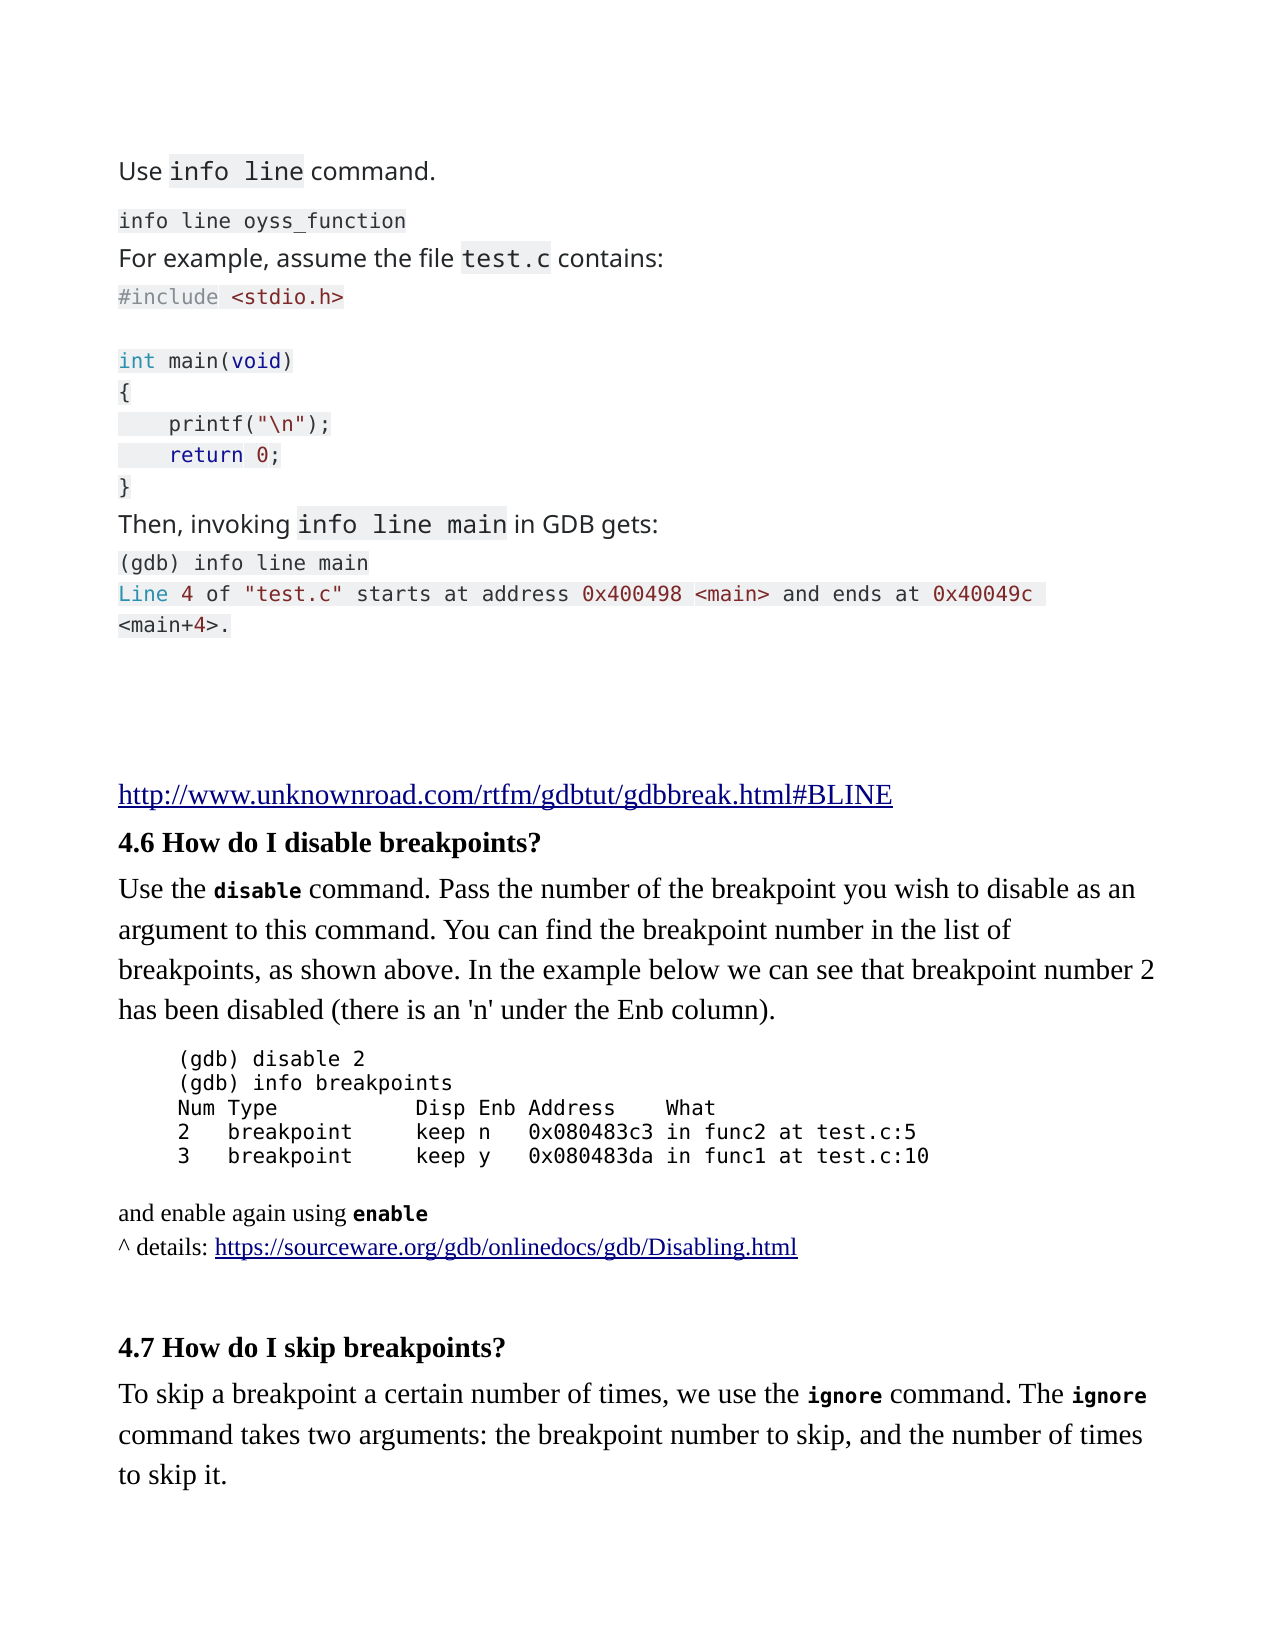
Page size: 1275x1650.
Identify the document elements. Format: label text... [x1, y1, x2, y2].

text return 0; [118, 443, 1157, 468]
text 2 breakpoint keep n 0x080483c3 in func2 at test.c:5 [177, 1120, 1098, 1144]
text http://www.unknownroad.com/rtfm/gdbtut/gdbbreak.html#BLINE [118, 777, 1157, 811]
text (gdb) disable 2 [177, 1047, 1098, 1071]
text int main(void) [118, 349, 1157, 373]
text Use info line command. [118, 118, 1157, 188]
text Num Type Disp Enb Address What [177, 1096, 1098, 1120]
subtitle 4.6 How do I disable breakpoints? [118, 826, 1157, 859]
text ^ details: https://sourceware.org/gdb/onlinedocs/gdb/Disabling.html [118, 1232, 1157, 1261]
text printf("\n"); [118, 412, 1157, 436]
text } [118, 475, 1157, 499]
text To skip a breakpoint a certain number of times, we use the ignore command. The ignore command takes two arguments: the breakpoint number to skip, and the number of times to skip it. [118, 1377, 1157, 1491]
text Then, invoking info line main in GDB gets: [118, 506, 1157, 540]
text (gdb) info line main [118, 551, 1157, 575]
text For example, assume the file test.c contains: [118, 241, 1157, 274]
text info line oyss_function [118, 209, 1157, 233]
subtitle 4.7 How do I skip breakpoints? [118, 1331, 1157, 1364]
text (gdb) info breakpoints [177, 1071, 1098, 1096]
text Line 4 of "test.c" starts at address 0x400498 <main> and ends at 0x40049c <main+4>. [118, 582, 1157, 638]
text #include <stdio.h> [118, 285, 1157, 309]
text { [118, 380, 1157, 405]
text Use the disable command. Pass the number of the breakpoint you wish to disable as an argument to this command. You can find the breakpoint number in the list of breakpoints, as shown above. In the example below we can see that breakpoint number 2 has been disabled (there is an 'n' under the Enb column). [118, 872, 1157, 1026]
text and enable again using enable [118, 1198, 1157, 1227]
text 3 breakpoint keep y 0x080483da in func1 at test.c:10 [177, 1144, 1098, 1168]
